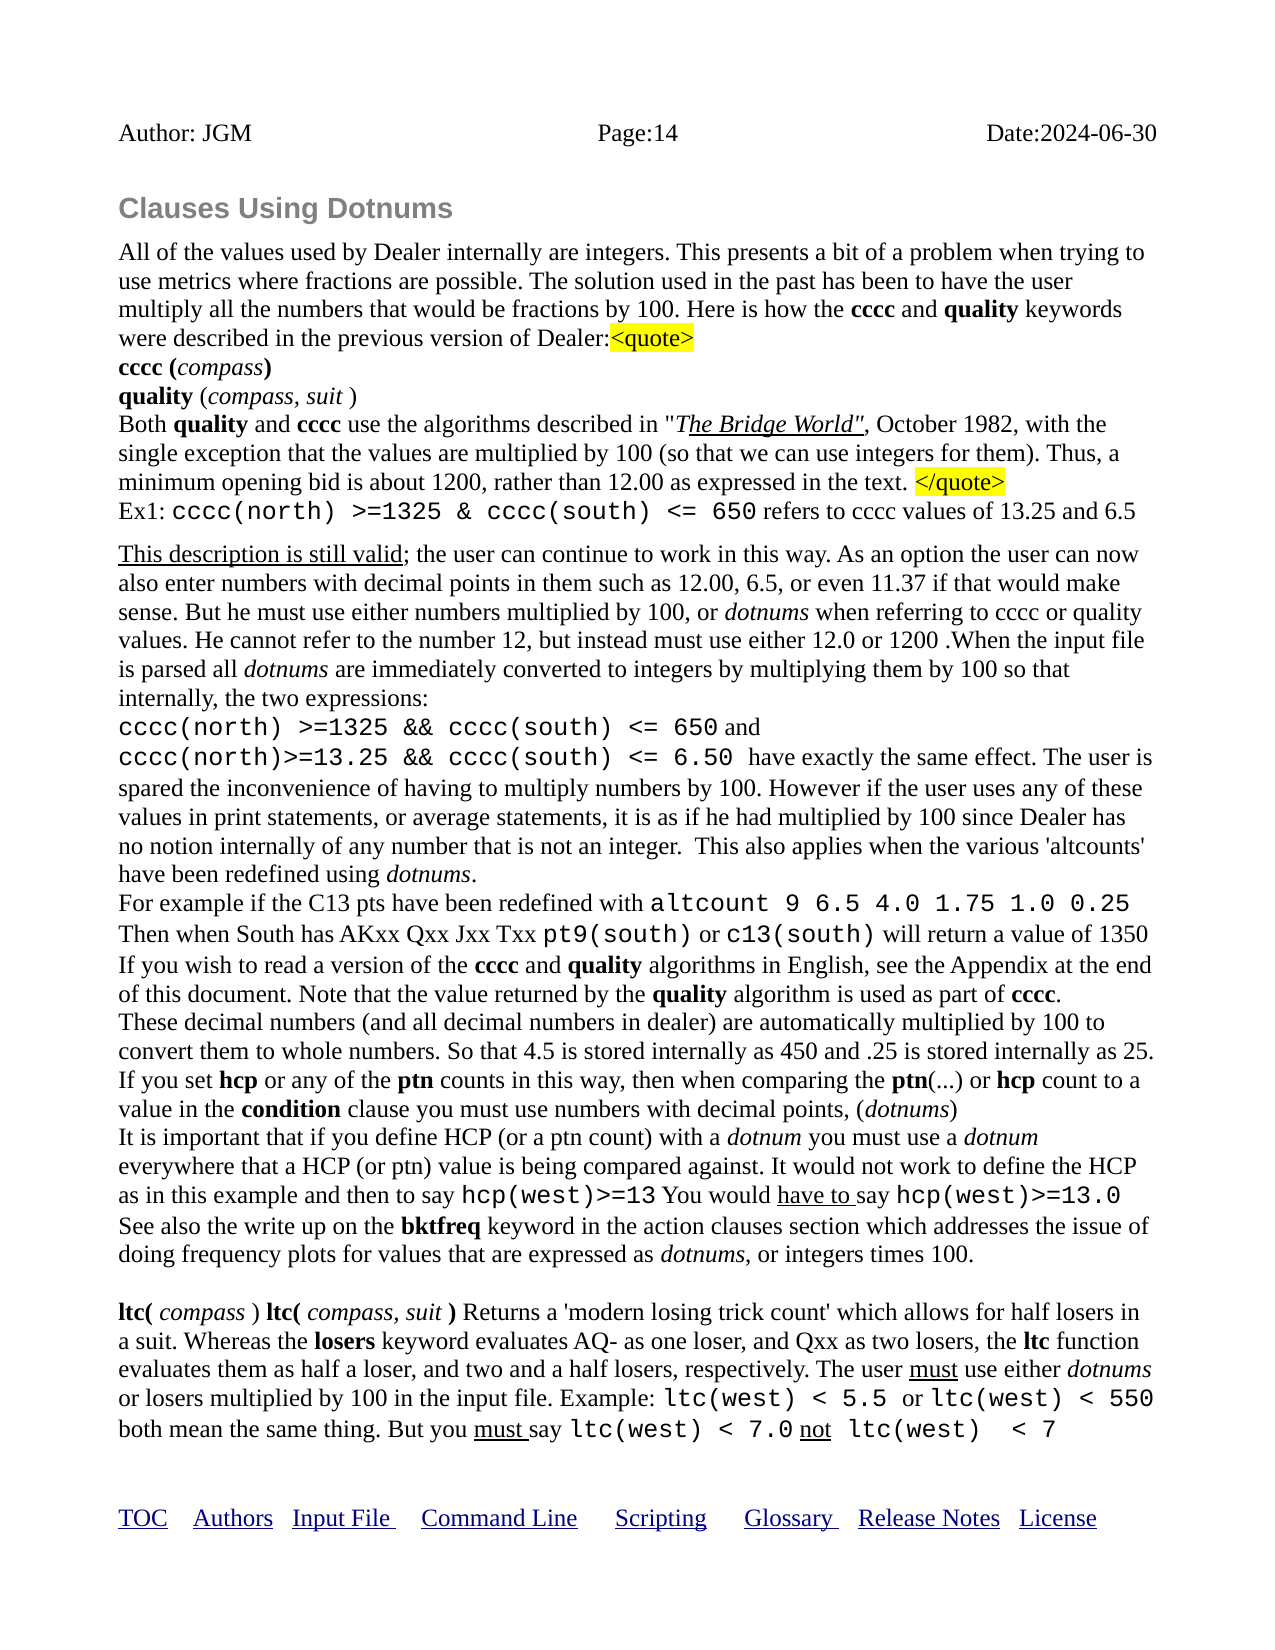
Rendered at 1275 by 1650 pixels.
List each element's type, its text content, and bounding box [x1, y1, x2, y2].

text It is important that if you define HCP (or a ptn count) with a dotnum you must use a dotnum everywhere that a HCP (or ptn) value is being compared against. It would not work to define the HCP as in this example and then to say hcp(west)>=13 You would have to say hcp(west)>=13.0 [118, 1122, 1157, 1211]
text quality (compass, suit ) Both quality and cccc use the algorithms described in "The Bridge World", October 1982, with the single exception that the values are multiplied by 100 (so that we can use integers for them). Thus, a minimum opening bid is about 1200, rather than 12.00 as expressed in the text. </quote> [118, 381, 1157, 496]
text Ex1: cccc(north) >=1325 & cccc(south) <= 650 refers to cccc values of 13.25 and 6.5 [118, 496, 1157, 527]
text This description is still valid; the user can continue to work in this way. As an option the user can now also enter numbers with decimal points in them such as 12.00, 6.5, or even 11.37 if that would make sense. But he must use either numbers multiplied by 100, or dotnums when referring to cccc or quality values. He cannot refer to the number 12, but instead must use either 12.0 or 1200 .When the input file is parsed all dotnums are immediately converted to integers by multiplying them by 100 so that internally, the two expressions: [118, 539, 1157, 712]
text Then when South has AKxx Qxx Jxx Txx pt9(south) or c13(south) will return a value of 1350 If you wish to read a version of the cccc and quality algorithms in English, see the Appendix at the end of this document. Note that the value returned by the quality algorithm is used as part of cccc. [118, 919, 1157, 1007]
text ltc( compass ) ltc( compass, suit ) Returns a 'modern losing trick count' which allows for half losers in a suit. Whereas the losers keyword evaluates AQ- as one loser, and Qxx as two losers, the ltc function evaluates them as half a loser, and two and a half losers, respectively. The user must use either dotnums or losers multiplied by 100 in the input file. Example: ltc(west) < 5.5 or ltc(west) < 550 both mean the same thing. But you must say ltc(west) < 7.0 not ltc(west) < 7 [118, 1297, 1157, 1445]
text cccc(north)>=13.25 && cccc(south) <= 6.50 have exactly the same effect. The user is spared the inconvenience of having to multiply numbers by 100. However if the user uses any of these values in print statements, or average statements, it is as if he had multiplied by 100 since Dealer has no notion internally of any number that is not an integer. This also applies when the various 'altcounts' have been redefined using dotnums. [118, 742, 1157, 888]
text These decimal numbers (and all decimal numbers in dealer) are automatically multiplied by 100 to convert them to whole numbers. So that 4.5 is stored internally as 450 and .25 is stored internally as 25. If you set hcp or any of the ptn counts in this way, then when comparing the ptn(...) or hcp count to a value in the condition clause you must use numbers with decimal points, (dotnums) [118, 1007, 1157, 1122]
text See also the write up on the bktfreq keyword in the action clauses section which addresses the issue of doing frequency plots for values that are expressed as dotnums, or integers times 100. [118, 1211, 1157, 1268]
text cccc (compass) [118, 352, 1157, 381]
text For example if the C13 pts have been redefined with altcount 9 6.5 4.0 1.75 1.0 0.25 [118, 888, 1157, 919]
text cccc(north) >=1325 && cccc(south) <= 650 and [118, 712, 1157, 742]
subtitle Clauses Using Dotnums [118, 191, 1157, 224]
text All of the values used by Dealer internally are integers. This presents a bit of a problem when trying to use metrics where fractions are possible. The solution used in the past has been to have the user multiply all the numbers that would be fractions by 100. Here is how the cccc and quality keywords were described in the previous version of Dealer:<quote> [118, 237, 1157, 352]
